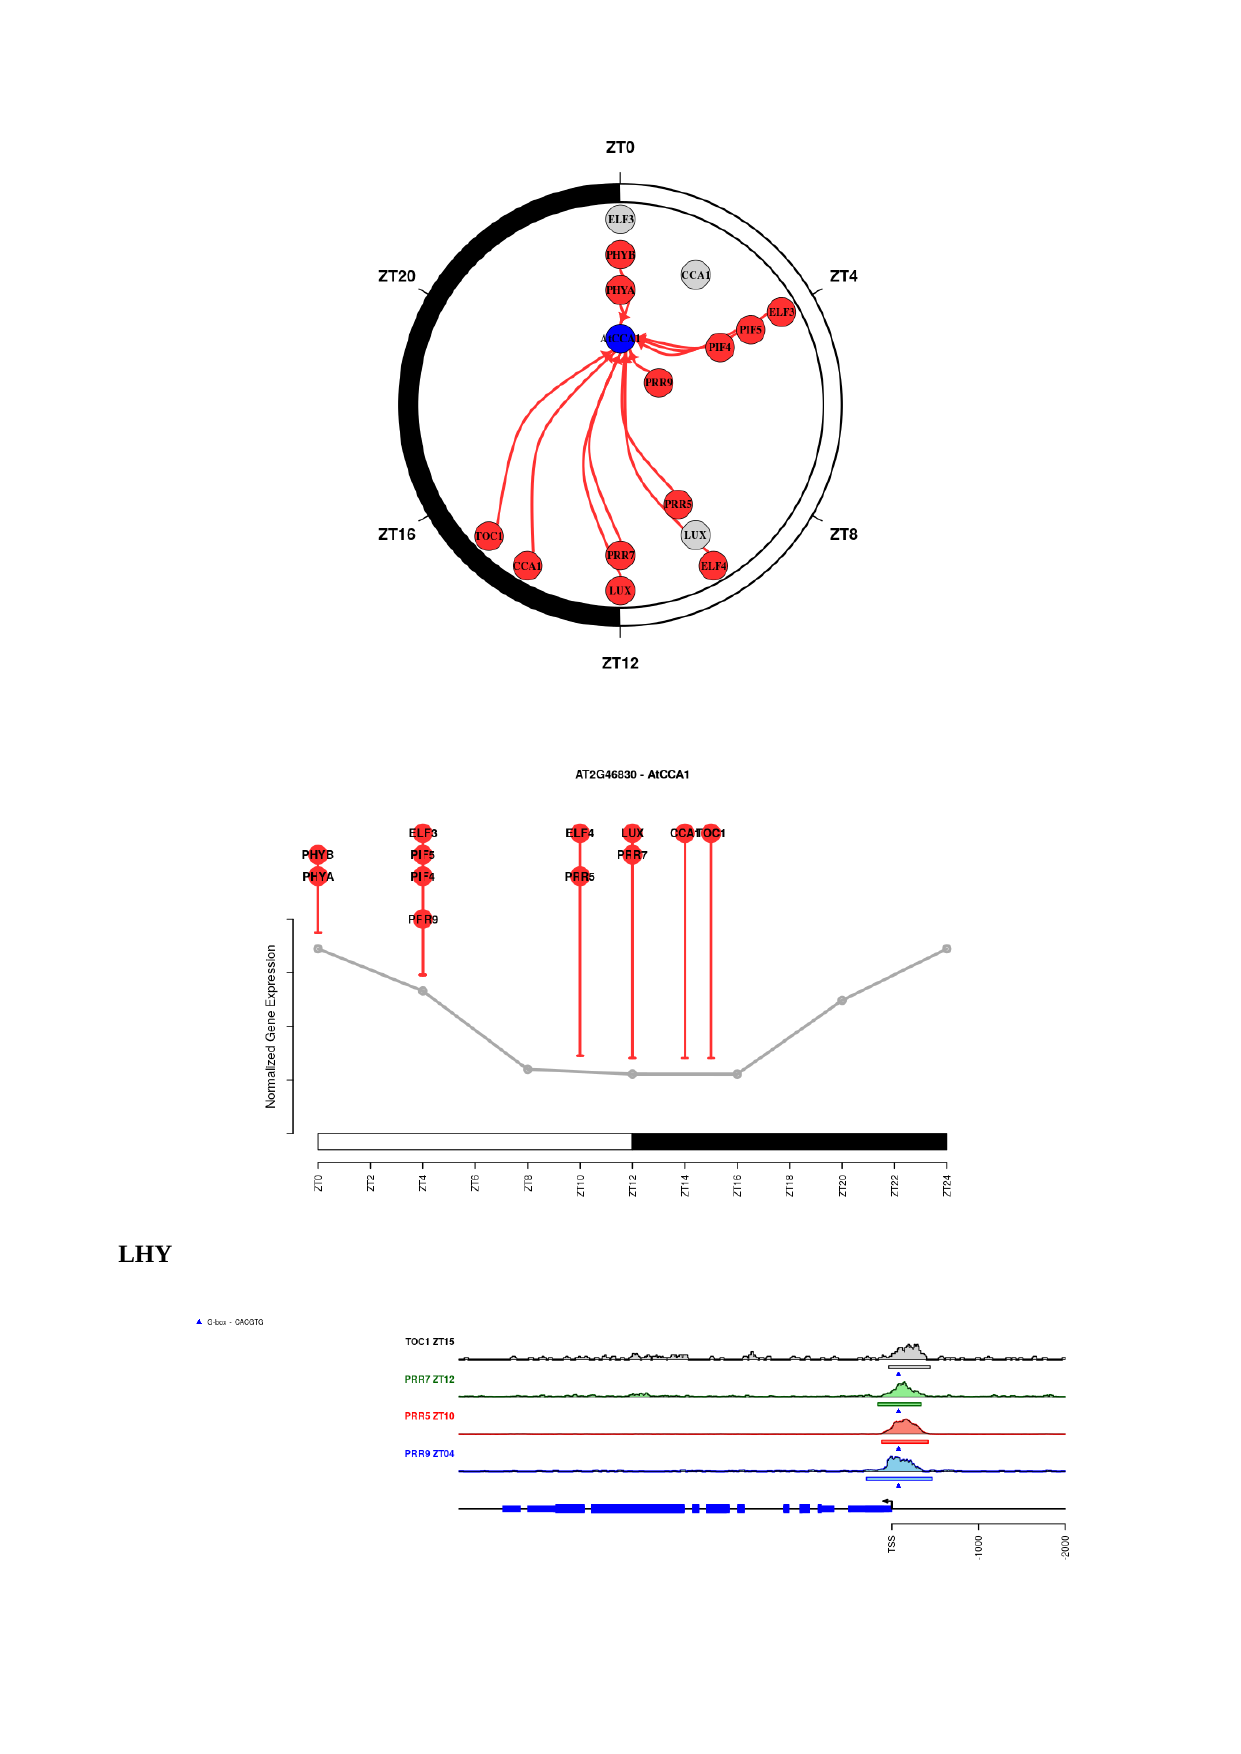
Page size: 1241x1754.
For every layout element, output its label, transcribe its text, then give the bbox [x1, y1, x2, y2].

picture [245, 750, 996, 1233]
picture [118, 1268, 1123, 1581]
text LHY [118, 1239, 1122, 1268]
picture [333, 118, 907, 691]
